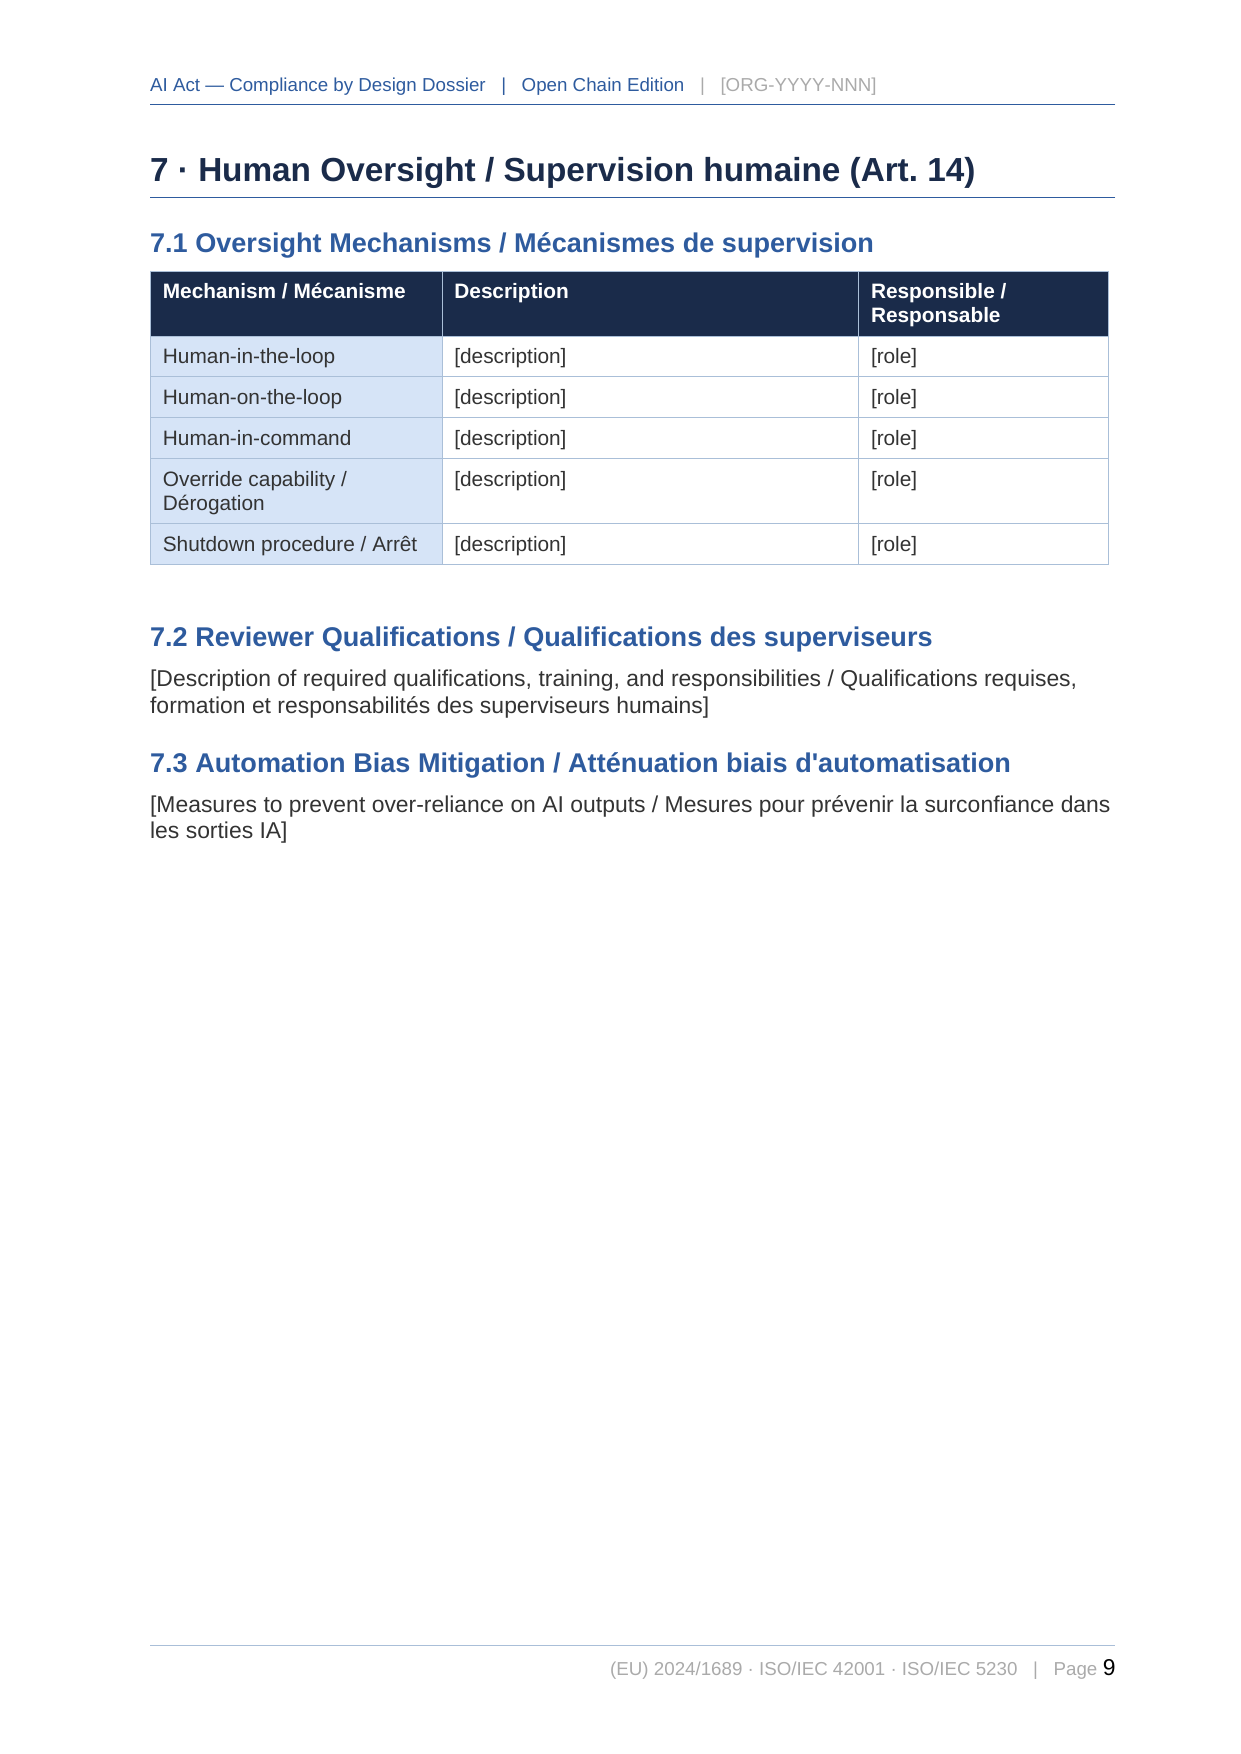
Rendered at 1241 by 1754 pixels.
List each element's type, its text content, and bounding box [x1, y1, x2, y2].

table_cell [description] [443, 524, 858, 564]
table_cell [role] [859, 459, 1108, 523]
table_cell Human-on-the-loop [151, 377, 442, 417]
table_cell [description] [443, 459, 858, 523]
table_cell [role] [859, 337, 1108, 376]
subtitle 7 · Human Oversight / Supervision humaine (Art. 14) [150, 150, 1115, 197]
table_cell Human-in-the-loop [151, 337, 442, 376]
table_cell [role] [859, 377, 1108, 417]
table_cell [description] [443, 337, 858, 376]
table_cell [role] [859, 418, 1108, 458]
table_cell Override capability / Dérogation [151, 459, 442, 523]
subtitle 7.3 Automation Bias Mitigation / Atténuation biais d'automatisation [150, 747, 1115, 778]
subtitle 7.2 Reviewer Qualifications / Qualifications des superviseurs [150, 621, 1115, 653]
table_header Responsible / Responsable [859, 272, 1108, 336]
text [Description of required qualifications, training, and responsibilities / Qualifications requises, formation et responsabilités des superviseurs humains] [150, 665, 1115, 718]
table_cell [description] [443, 418, 858, 458]
table_cell [description] [443, 377, 858, 417]
table_cell Shutdown procedure / Arrêt [151, 524, 442, 564]
text [Measures to prevent over-reliance on AI outputs / Mesures pour prévenir la surconfiance dans les sorties IA] [150, 791, 1115, 843]
table_header Description [443, 272, 858, 336]
table_cell Human-in-command [151, 418, 442, 458]
table_cell [role] [859, 524, 1108, 564]
table_header Mechanism / Mécanisme [151, 272, 442, 336]
subtitle 7.1 Oversight Mechanisms / Mécanismes de supervision [150, 227, 1115, 258]
